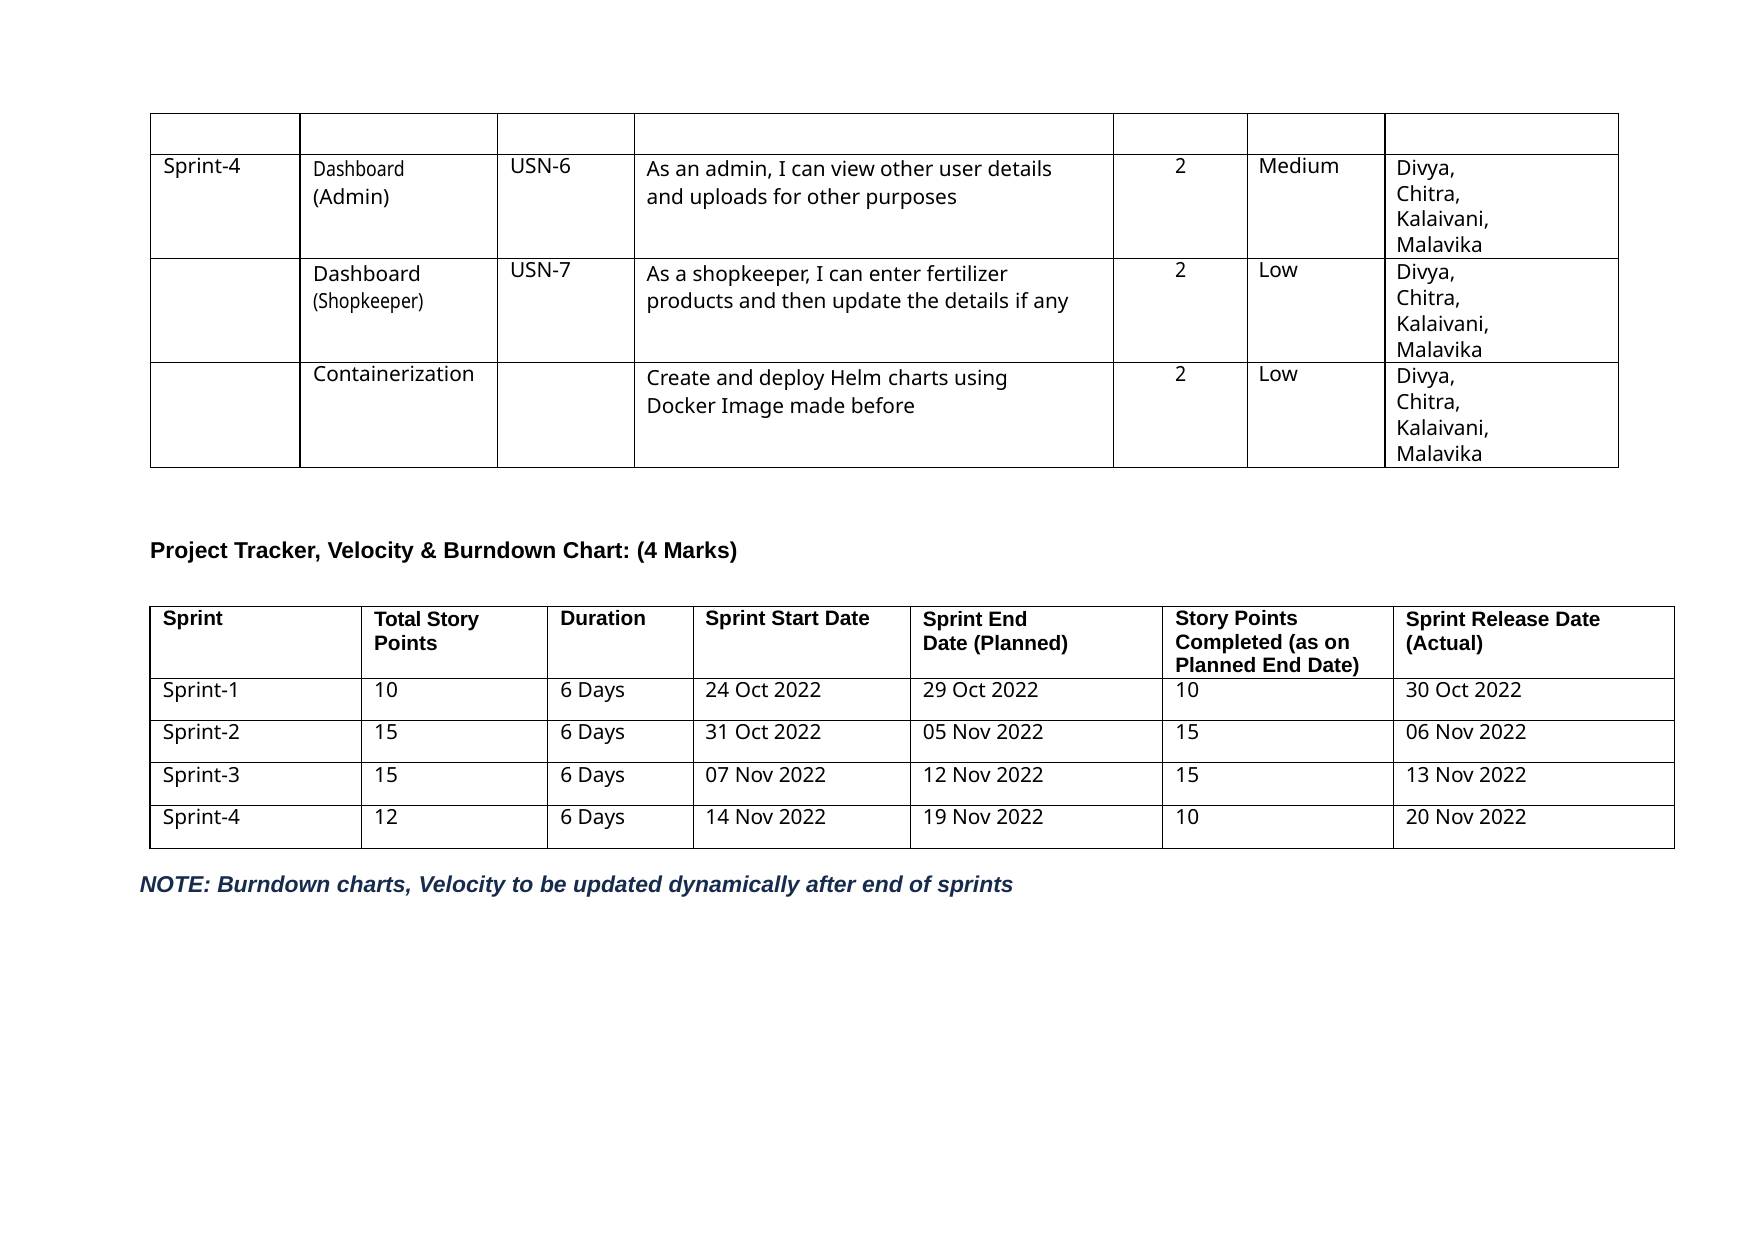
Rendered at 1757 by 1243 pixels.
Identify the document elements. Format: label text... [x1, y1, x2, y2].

table_cell 15 [362, 721, 547, 762]
table_header [1248, 114, 1384, 153]
table_cell 12 [362, 806, 547, 847]
table_cell Containerization [301, 363, 497, 467]
table_cell 14 Nov 2022 [694, 806, 910, 847]
table_cell 2 [1114, 363, 1247, 467]
table_cell 12 Nov 2022 [911, 763, 1162, 805]
table_header Story Points Completed (as on Planned End Date) [1163, 607, 1393, 678]
table_cell 2 [1114, 259, 1247, 362]
table_header Sprint [151, 607, 361, 678]
table_cell Sprint-4 [151, 806, 361, 847]
table_cell 10 [1163, 806, 1393, 847]
table_cell 15 [1163, 763, 1393, 805]
text Project Tracker, Velocity & Burndown Chart: (4 Marks) [150, 537, 1687, 563]
table_header [151, 114, 299, 153]
table_cell [151, 363, 299, 467]
table_cell Dashboard (Shopkeeper) [301, 259, 497, 362]
table_header Sprint Start Date [694, 607, 910, 678]
table_cell 29 Oct 2022 [911, 679, 1162, 720]
table_cell 30 Oct 2022 [1394, 679, 1674, 720]
table_cell 07 Nov 2022 [694, 763, 910, 805]
table_cell Dashboard (Admin) [301, 155, 497, 258]
table_cell Divya, Chitra, Kalaivani, Malavika [1386, 155, 1618, 258]
table_cell Sprint-1 [151, 679, 361, 720]
table_cell 10 [362, 679, 547, 720]
table_cell As an admin, I can view other user details and uploads for other purposes [635, 155, 1113, 258]
table_cell Sprint-4 [151, 155, 299, 258]
table_header [635, 114, 1113, 153]
text NOTE: Burndown charts, Velocity to be updated dynamically after end of sprints [139, 871, 1687, 897]
table_cell 24 Oct 2022 [694, 679, 910, 720]
table_header [498, 114, 634, 153]
table_header [1114, 114, 1247, 153]
table_cell Medium [1248, 155, 1384, 258]
table_header Sprint Release Date (Actual) [1394, 607, 1674, 678]
table_header Sprint End Date (Planned) [911, 607, 1162, 678]
table_cell [498, 363, 634, 467]
table_cell 19 Nov 2022 [911, 806, 1162, 847]
table_cell USN-6 [498, 155, 634, 258]
table_cell 6 Days [548, 763, 693, 805]
table_header Total Story Points [362, 607, 547, 678]
table_header [1386, 114, 1618, 153]
table_cell Low [1248, 363, 1384, 467]
table_cell 10 [1163, 679, 1393, 720]
table_cell Divya, Chitra, Kalaivani, Malavika [1386, 363, 1618, 467]
table_cell Sprint-3 [151, 763, 361, 805]
table_cell Divya, Chitra, Kalaivani, Malavika [1386, 259, 1618, 362]
table_cell 05 Nov 2022 [911, 721, 1162, 762]
table_cell As a shopkeeper, I can enter fertilizer products and then update the details if any [635, 259, 1113, 362]
table_cell 13 Nov 2022 [1394, 763, 1674, 805]
table_header [301, 114, 497, 153]
table_cell 6 Days [548, 806, 693, 847]
table_cell 6 Days [548, 721, 693, 762]
table_cell Sprint-2 [151, 721, 361, 762]
table_cell 15 [1163, 721, 1393, 762]
table_cell [151, 259, 299, 362]
table_header Duration [548, 607, 693, 678]
table_cell 15 [362, 763, 547, 805]
table_cell Low [1248, 259, 1384, 362]
table_cell 6 Days [548, 679, 693, 720]
table_cell Create and deploy Helm charts using Docker Image made before [635, 363, 1113, 467]
table_cell 2 [1114, 155, 1247, 258]
table_cell 31 Oct 2022 [694, 721, 910, 762]
table_cell 06 Nov 2022 [1394, 721, 1674, 762]
table_cell USN-7 [498, 259, 634, 362]
table_cell 20 Nov 2022 [1394, 806, 1674, 847]
